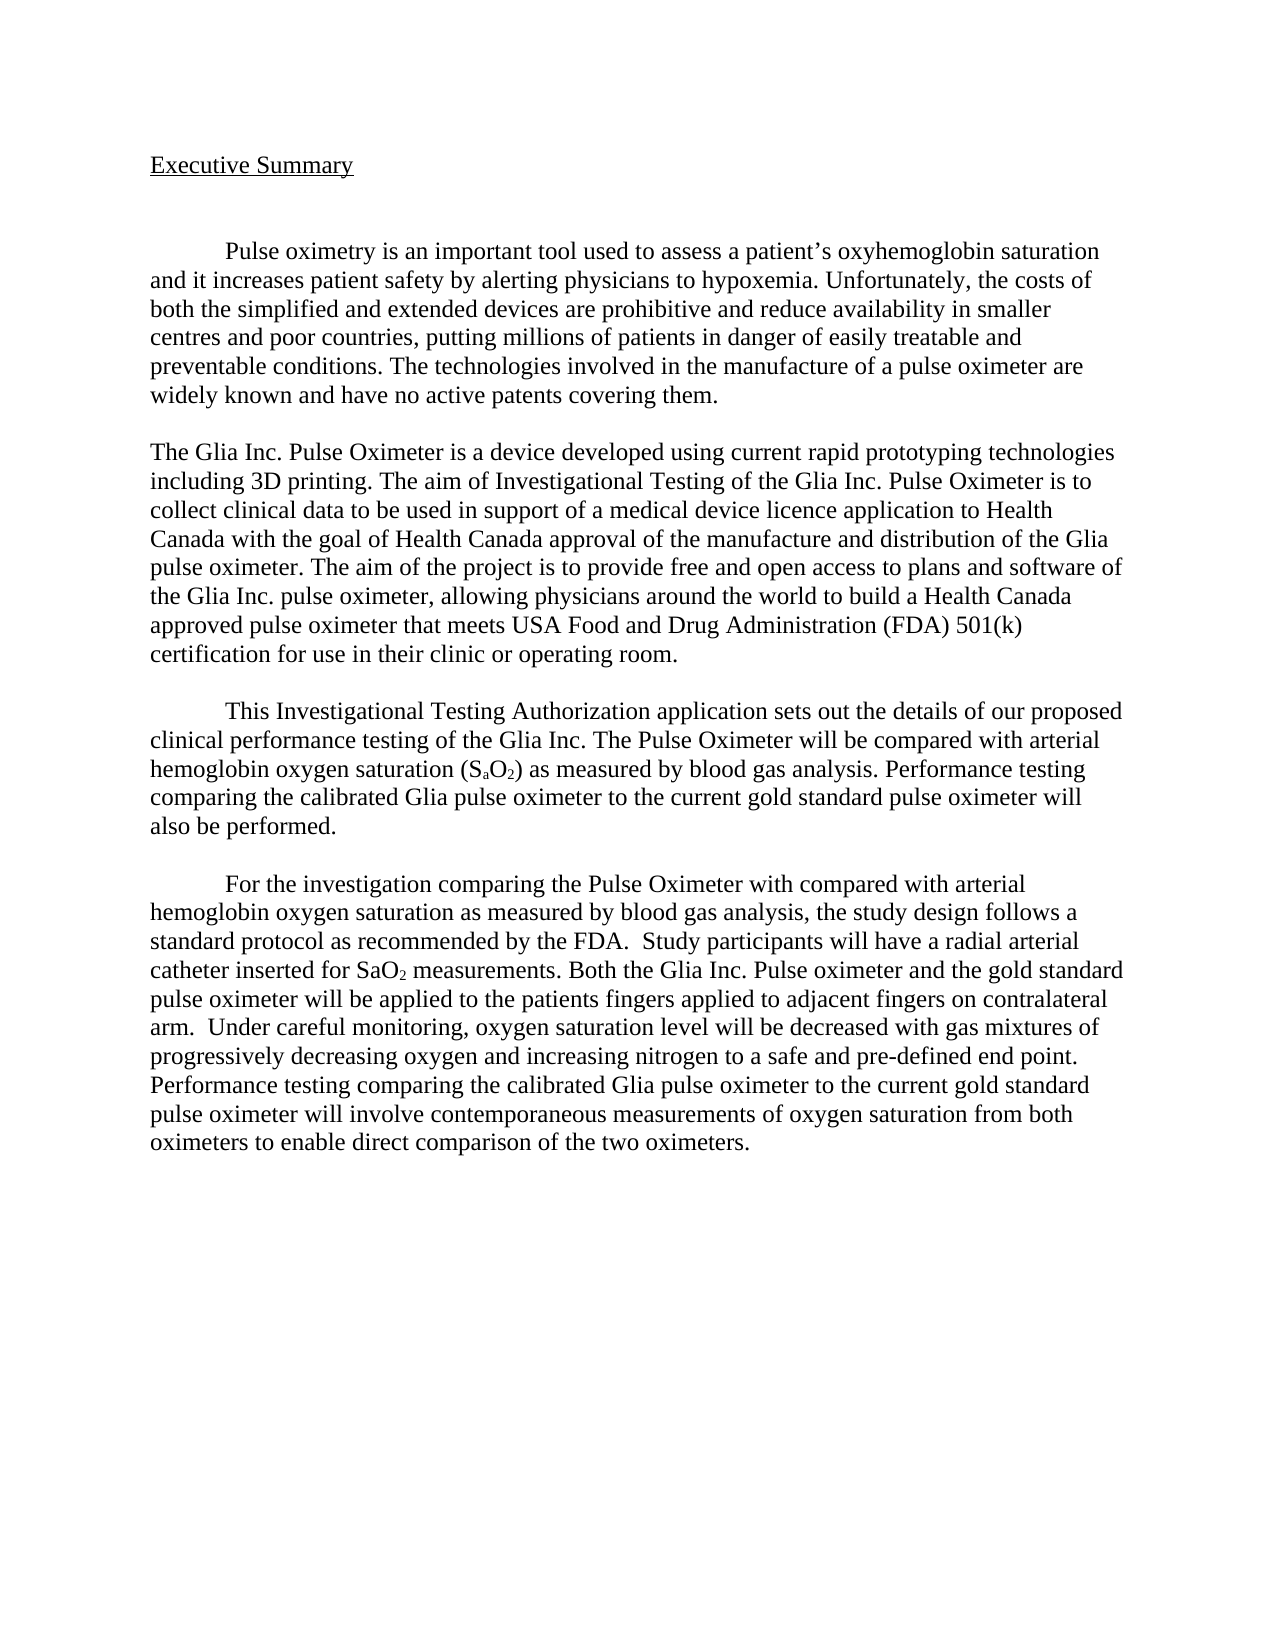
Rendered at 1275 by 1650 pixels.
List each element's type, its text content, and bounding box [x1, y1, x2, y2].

text Pulse oximetry is an important tool used to assess a patient’s oxyhemoglobin saturation and it increases patient safety by alerting physicians to hypoxemia. Unfortunately, the costs of both the simplified and extended devices are prohibitive and reduce availability in smaller centres and poor countries, putting millions of patients in danger of easily treatable and preventable conditions. The technologies involved in the manufacture of a pulse oximeter are widely known and have no active patents covering them. [150, 236, 1125, 409]
text The Glia Inc. Pulse Oximeter is a device developed using current rapid prototyping technologies including 3D printing. The aim of Investigational Testing of the Glia Inc. Pulse Oximeter is to collect clinical data to be used in support of a medical device licence application to Health Canada with the goal of Health Canada approval of the manufacture and distribution of the Glia pulse oximeter. The aim of the project is to provide free and open access to plans and software of the Glia Inc. pulse oximeter, allowing physicians around the world to build a Health Canada approved pulse oximeter that meets USA Food and Drug Administration (FDA) 501(k) certification for use in their clinic or operating room. [150, 437, 1125, 667]
text This Investigational Testing Authorization application sets out the details of our proposed clinical performance testing of the Glia Inc. The Pulse Oximeter will be compared with arterial hemoglobin oxygen saturation (SaO2) as measured by blood gas analysis. Performance testing comparing the calibrated Glia pulse oximeter to the current gold standard pulse oximeter will also be performed. [150, 696, 1125, 840]
text For the investigation comparing the Pulse Oximeter with compared with arterial hemoglobin oxygen saturation as measured by blood gas analysis, the study design follows a standard protocol as recommended by the FDA. Study participants will have a radial arterial catheter inserted for SaO2 measurements. Both the Glia Inc. Pulse oximeter and the gold standard pulse oximeter will be applied to the patients fingers applied to adjacent fingers on contralateral arm. Under careful monitoring, oxygen saturation level will be decreased with gas mixtures of progressively decreasing oxygen and increasing nitrogen to a safe and pre-defined end point. Performance testing comparing the calibrated Glia pulse oximeter to the current gold standard pulse oximeter will involve contemporaneous measurements of oxygen saturation from both oximeters to enable direct comparison of the two oximeters. [150, 869, 1125, 1156]
text Executive Summary [150, 150, 1125, 179]
